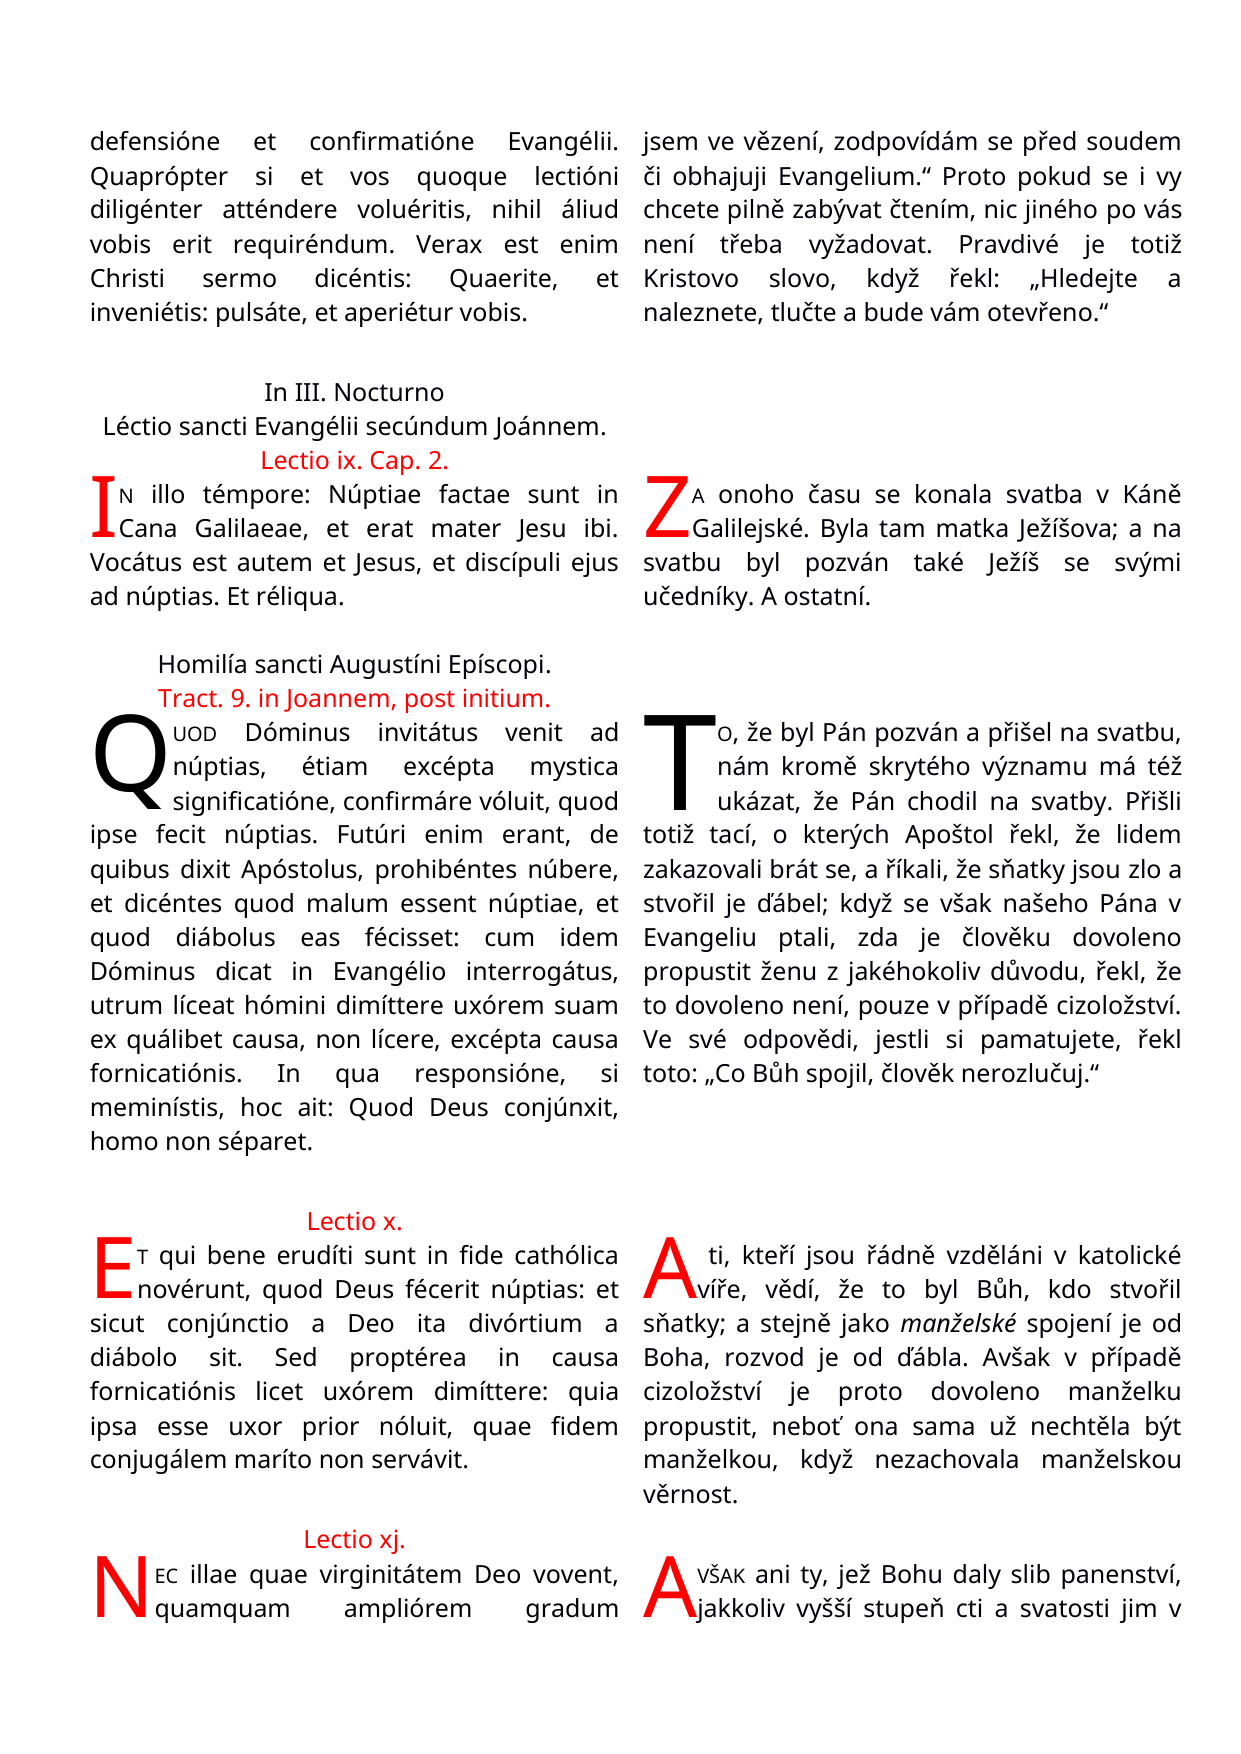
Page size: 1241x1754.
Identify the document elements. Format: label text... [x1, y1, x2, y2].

table_cell Za onoho času se konala svatba v Káně Galilejské. Byla tam matka Ježíšova; a na svatbu byl pozván také Ježíš se svými učedníky. A ostatní. To, že byl Pán pozván a přišel na svatbu, nám kromě skrytého významu má též ukázat, že Pán chodil na svatby. Přišli totiž tací, o kterých Apoštol řekl, že lidem zakazovali brát se, a říkali, že sňatky jsou zlo a stvořil je ďábel; když se však našeho Pána v Evangeliu ptali, zda je člověku dovoleno propustit ženu z jakéhokoliv důvodu, řekl, že to dovoleno není, pouze v případě cizoložství. Ve své odpovědi, jestli si pamatujete, řekl toto: „Co Bůh spojil, člověk nerozlučuj.“ [631, 369, 1194, 1198]
table_cell defensióne et confirmatióne Evangélii. Quaprópter si et vos quoque lectióni diligénter atténdere voluéritis, nihil áliud vobis erit requiréndum. Verax est enim Christi sermo dicéntis: Quaerite, et inveniétis: pulsáte, et aperiétur vobis. [78, 118, 631, 368]
table_cell Avšak ani ty, jež Bohu daly slib panenství, jakkoliv vyšší stupeň cti a svatosti jim v [631, 1516, 1194, 1630]
table_cell Lectio x. Et qui bene erudíti sunt in fide cathólica novérunt, quod Deus fécerit núptias: et sicut conjúnctio a Deo ita divórtium a diábolo sit. Sed proptérea in causa fornicatiónis licet uxórem dimíttere: quia ipsa esse uxor prior nóluit, quae fidem conjugálem maríto non servávit. [78, 1198, 631, 1516]
table_cell A ti, kteří jsou řádně vzděláni v katolické víře, vědí, že to byl Bůh, kdo stvořil sňatky; a stejně jako manželské spojení je od Boha, rozvod je od ďábla. Avšak v případě cizoložství je proto dovoleno manželku propustit, neboť ona sama už nechtěla být manželkou, když nezachovala manželskou věrnost. [631, 1198, 1194, 1516]
table_cell jsem ve vězení, zodpovídám se před soudem či obhajuji Evangelium.“ Proto pokud se i vy chcete pilně zabývat čtením, nic jiného po vás není třeba vyžadovat. Pravdivé je totiž Kristovo slovo, když řekl: „Hledejte a naleznete, tlučte a bude vám otevřeno.“ [631, 118, 1194, 368]
table_cell Lectio xj. Nec illae quae virginitátem Deo vovent, quam­quam ampliórem gradum [78, 1516, 631, 1630]
table_cell In III. Nocturno Léctio sancti Evangélii secúndum Joánnem. Lectio ix. Cap. 2. In illo témpore: Núptiae factae sunt in Cana Galilaeae, et erat mater Jesu ibi. Vocátus est autem et Jesus, et discípuli ejus ad núptias. Et réliqua. Homilía sancti Augustíni Epíscopi. Tract. 9. in Joannem, post initium. Quod Dóminus invitátus venit ad núptias, étiam excépta mystica significatióne, confirmáre vóluit, quod ipse fecit núptias. Futúri enim erant, de quibus dixit Apóstolus, prohibéntes núbere, et dicéntes quod malum essent núptiae, et quod diábolus eas fécisset: cum idem Dóminus dicat in Evangélio interrogátus, utrum líceat hómini dimíttere uxórem suam ex quálibet causa, non lícere, excépta causa fornicatiónis. In qua responsióne, si meminístis, hoc ait: Quod Deus conjúnxit, homo non séparet. [78, 369, 631, 1198]
